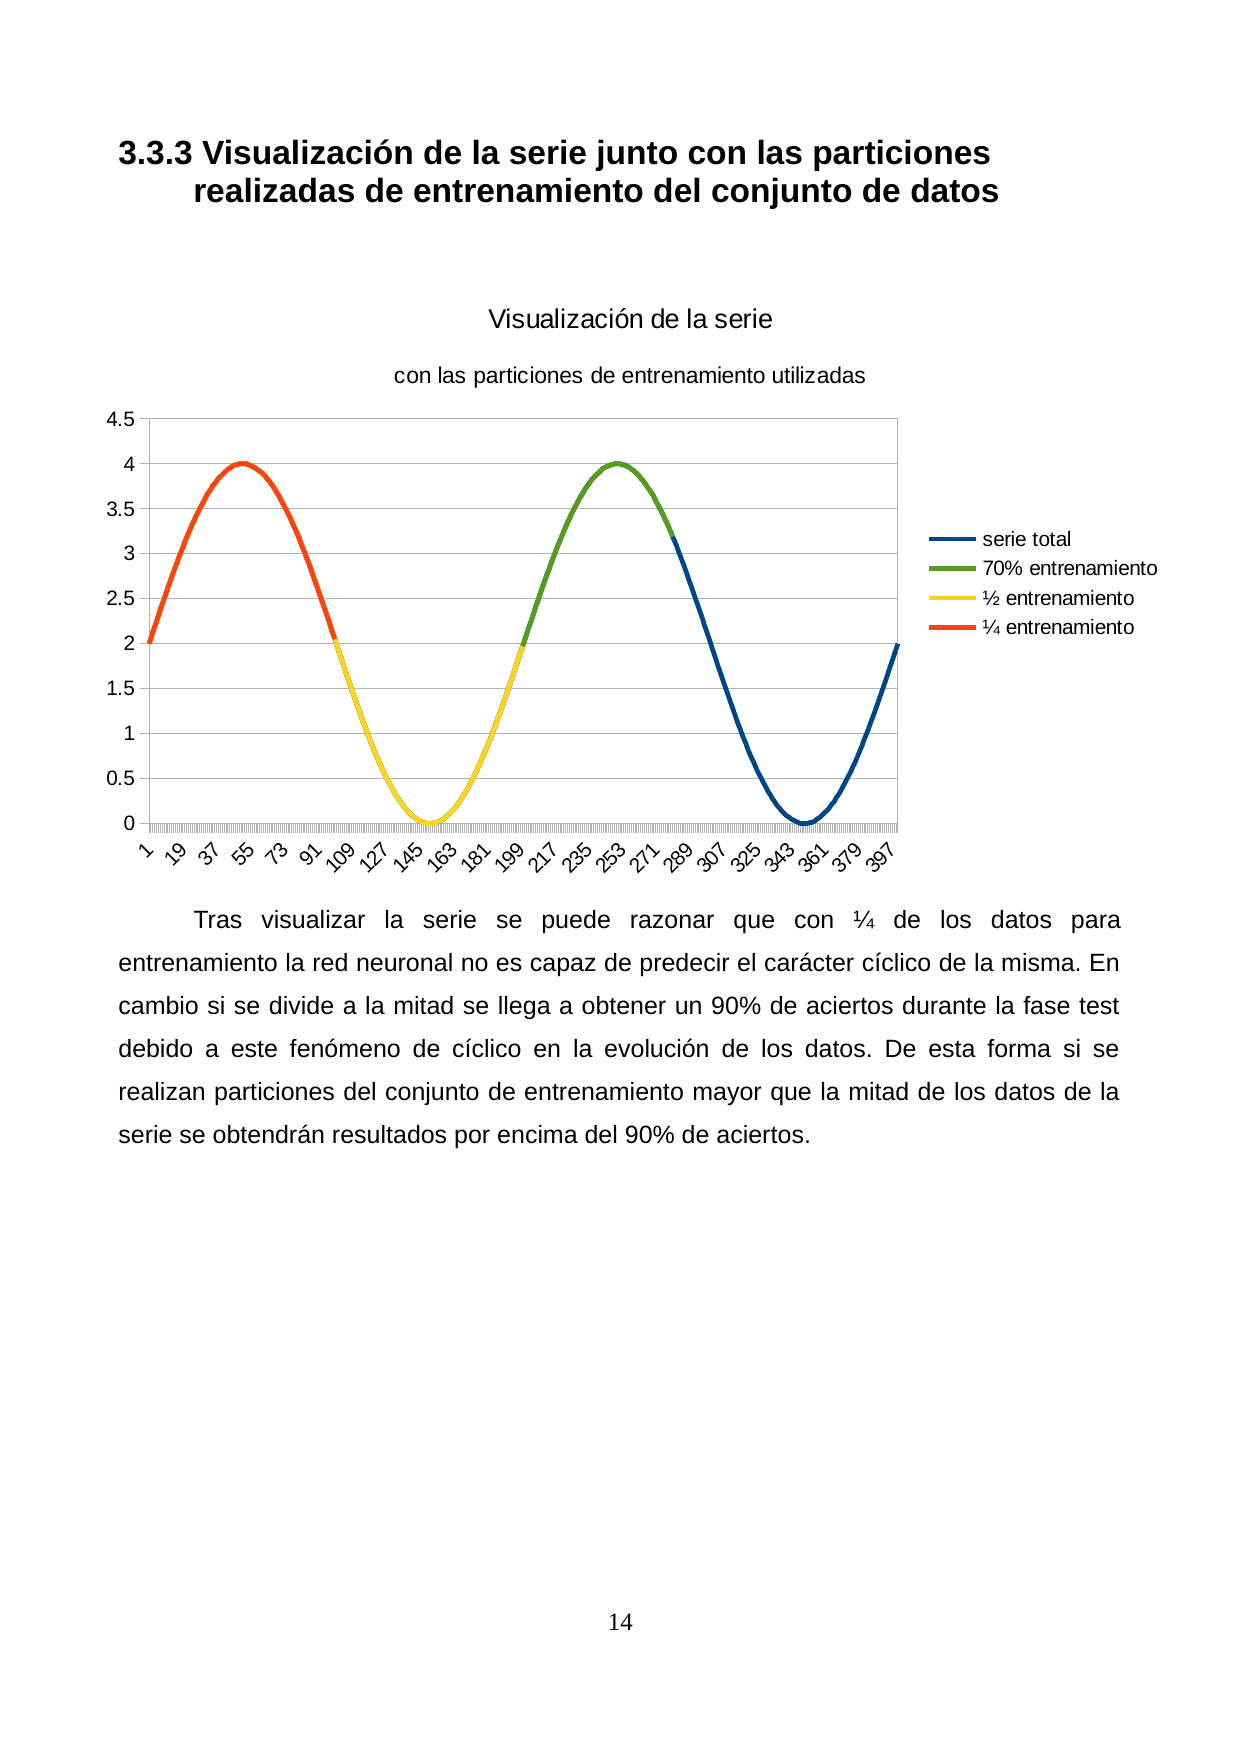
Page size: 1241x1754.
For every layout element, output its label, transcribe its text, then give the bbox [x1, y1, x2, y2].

subtitle 3.3.3 Visualización de la serie junto con las particiones realizadas de entrenamiento del conjunto de datos [118, 133, 1122, 210]
text Tras visualizar la serie se puede razonar que con ¼ de los datos para entrenamiento la red neuronal no es capaz de predecir el carácter cíclico de la misma. En cambio si se divide a la mitad se llega a obtener un 90% de aciertos durante la fase test debido a este fenómeno de cíclico en la evolución de los datos. De esta forma si se realizan particiones del conjunto de entrenamiento mayor que la mitad de los datos de la serie se obtendrán resultados por encima del 90% de aciertos. [118, 891, 1122, 1149]
